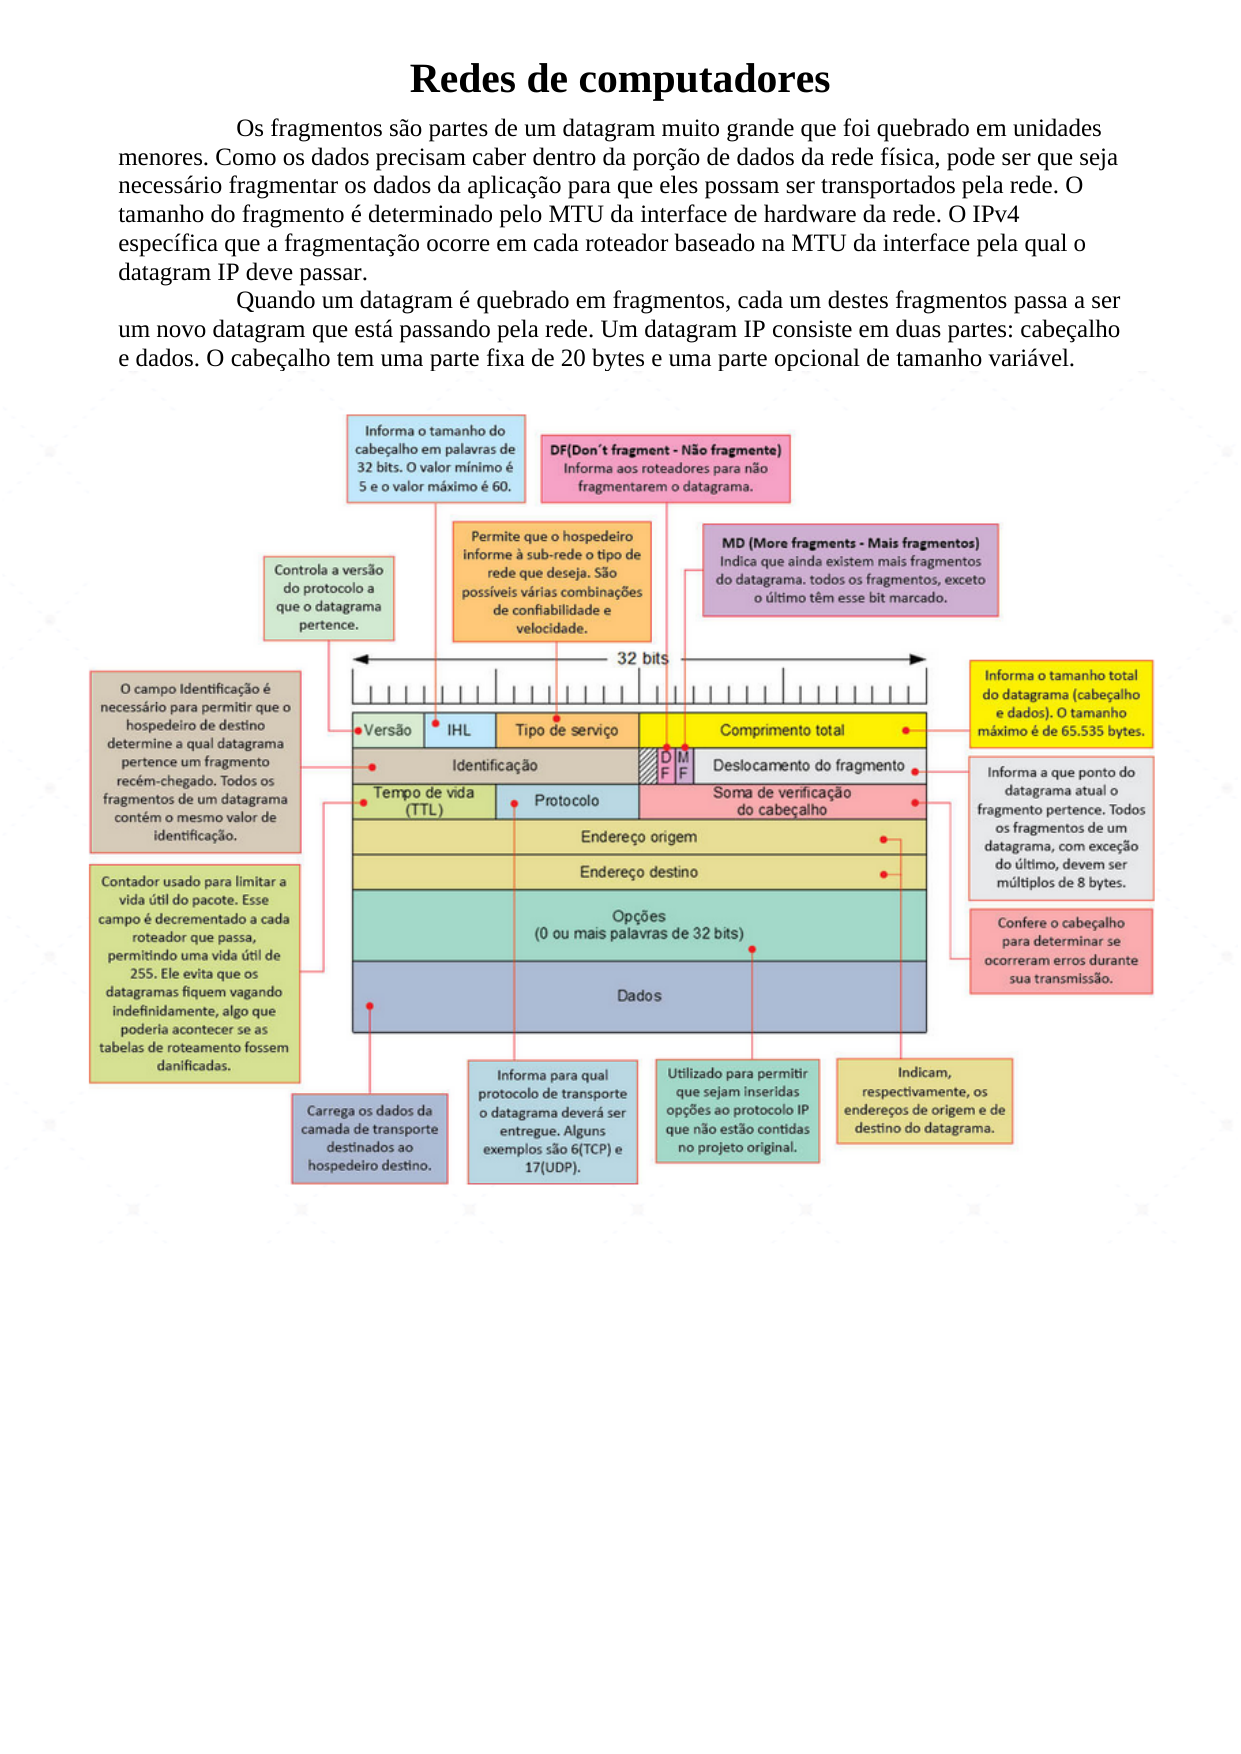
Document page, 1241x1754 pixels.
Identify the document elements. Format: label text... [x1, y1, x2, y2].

picture [2, 371, 1238, 1246]
text Quando um datagram é quebrado em fragmentos, cada um destes fragmentos passa a ser um novo datagram que está passando pela rede. Um datagram IP consiste em duas partes: cabeçalho e dados. O cabeçalho tem uma parte fixa de 20 bytes e uma parte opcional de tamanho variável. [118, 285, 1122, 371]
text Os fragmentos são partes de um datagram muito grande que foi quebrado em unidades menores. Como os dados precisam caber dentro da porção de dados da rede física, pode ser que seja necessário fragmentar os dados da aplicação para que eles possam ser transportados pela rede. O tamanho do fragmento é determinado pelo MTU da interface de hardware da rede. O IPv4 específica que a fragmentação ocorre em cada roteador baseado na MTU da interface pela qual o datagram IP deve passar. [118, 113, 1122, 285]
